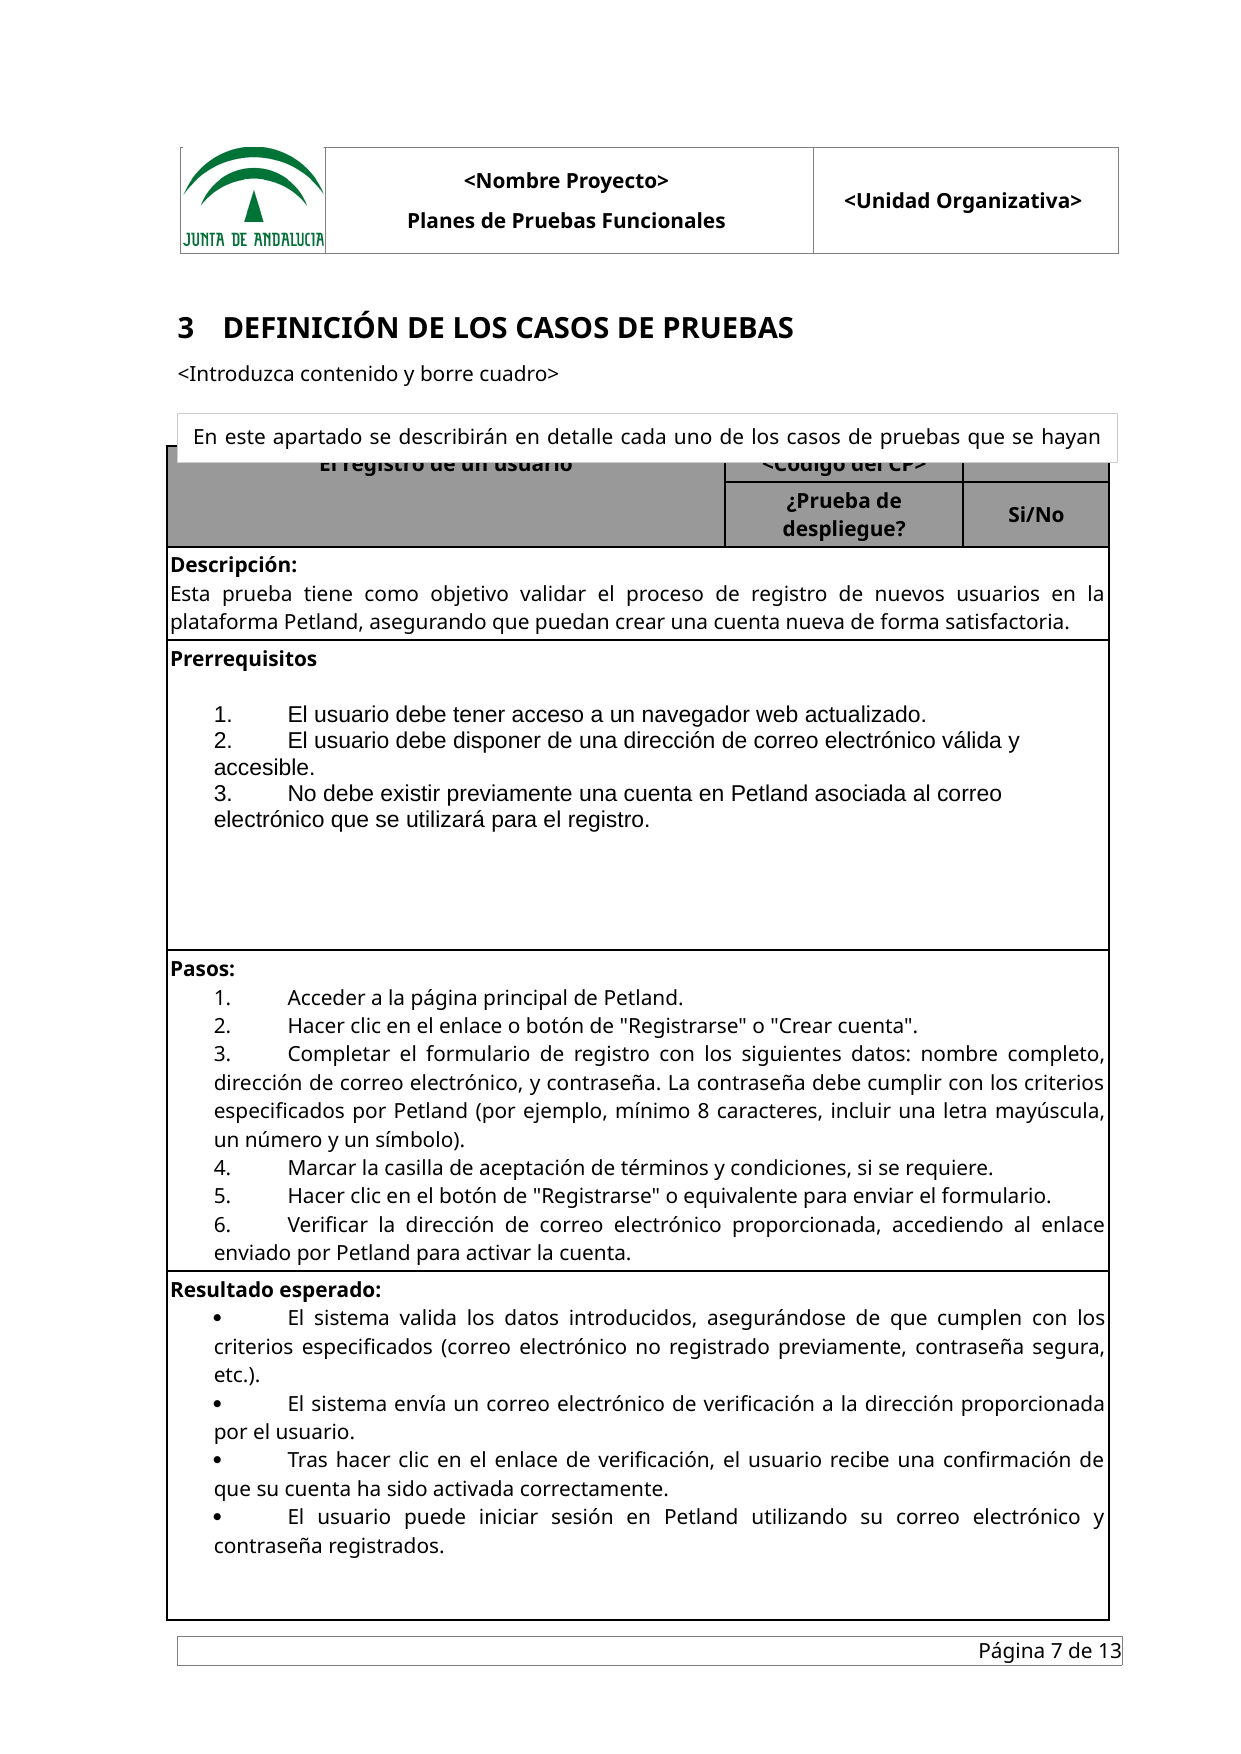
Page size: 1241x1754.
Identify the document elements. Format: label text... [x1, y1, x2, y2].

text <Introduzca contenido y borre cuadro> [177, 359, 1122, 388]
table_cell ¿Prueba de despliegue? [726, 483, 962, 546]
table_cell Resultado esperado: El sistema valida los datos introducidos, asegurándose de que cumplen con los criterios especificados (correo electrónico no registrado previamente, contraseña segura, etc.). El sistema envía un correo electrónico de verificación a la dirección proporcionada por el usuario. Tras hacer clic en el enlace de verificación, el usuario recibe una confirmación de que su cuenta ha sido activada correctamente. El usuario puede iniciar sesión en Petland utilizando su correo electrónico y contraseña registrados. [168, 1272, 1108, 1619]
text En este apartado se describirán en detalle cada uno de los casos de pruebas que se hayan identificado como necesarios para verificar la funcionalidad completa del sistema. Se deberá repetir una tabla por cada caso de prueba que se defina. Del conjunto de casos de pruebas definidos, deberán identificarse aquellos que formarán parte del conjunto de pruebas que deberán realizarse para asegurar el correcto despliegue de la aplicación. [193, 422, 1102, 453]
table_cell Si/No [964, 483, 1108, 546]
subtitle DEFINICIÓN DE LOS CASOS DE PRUEBAS [177, 307, 1122, 347]
table_header [964, 463, 1108, 481]
table_header <Código del CP> [726, 463, 962, 481]
table_cell Pasos: Acceder a la página principal de Petland. Hacer clic en el enlace o botón de "Registrarse" o "Crear cuenta". Completar el formulario de registro con los siguientes datos: nombre completo, dirección de correo electrónico, y contraseña. La contraseña debe cumplir con los criterios especificados por Petland (por ejemplo, mínimo 8 caracteres, incluir una letra mayúscula, un número y un símbolo). Marcar la casilla de aceptación de términos y condiciones, si se requiere. Hacer clic en el botón de "Registrarse" o equivalente para enviar el formulario. Verificar la dirección de correo electrónico proporcionada, accediendo al enlace enviado por Petland para activar la cuenta. [168, 951, 1108, 1270]
table_cell Descripción: Esta prueba tiene como objetivo validar el proceso de registro de nuevos usuarios en la plataforma Petland, asegurando que puedan crear una cuenta nueva de forma satisfactoria. [168, 548, 1108, 639]
table_cell Prerrequisitos El usuario debe tener acceso a un navegador web actualizado. El usuario debe disponer de una dirección de correo electrónico válida y accesible. No debe existir previamente una cuenta en Petland asociada al correo electrónico que se utilizará para el registro. [168, 641, 1108, 949]
table_header El registro de un usuario [168, 447, 724, 546]
